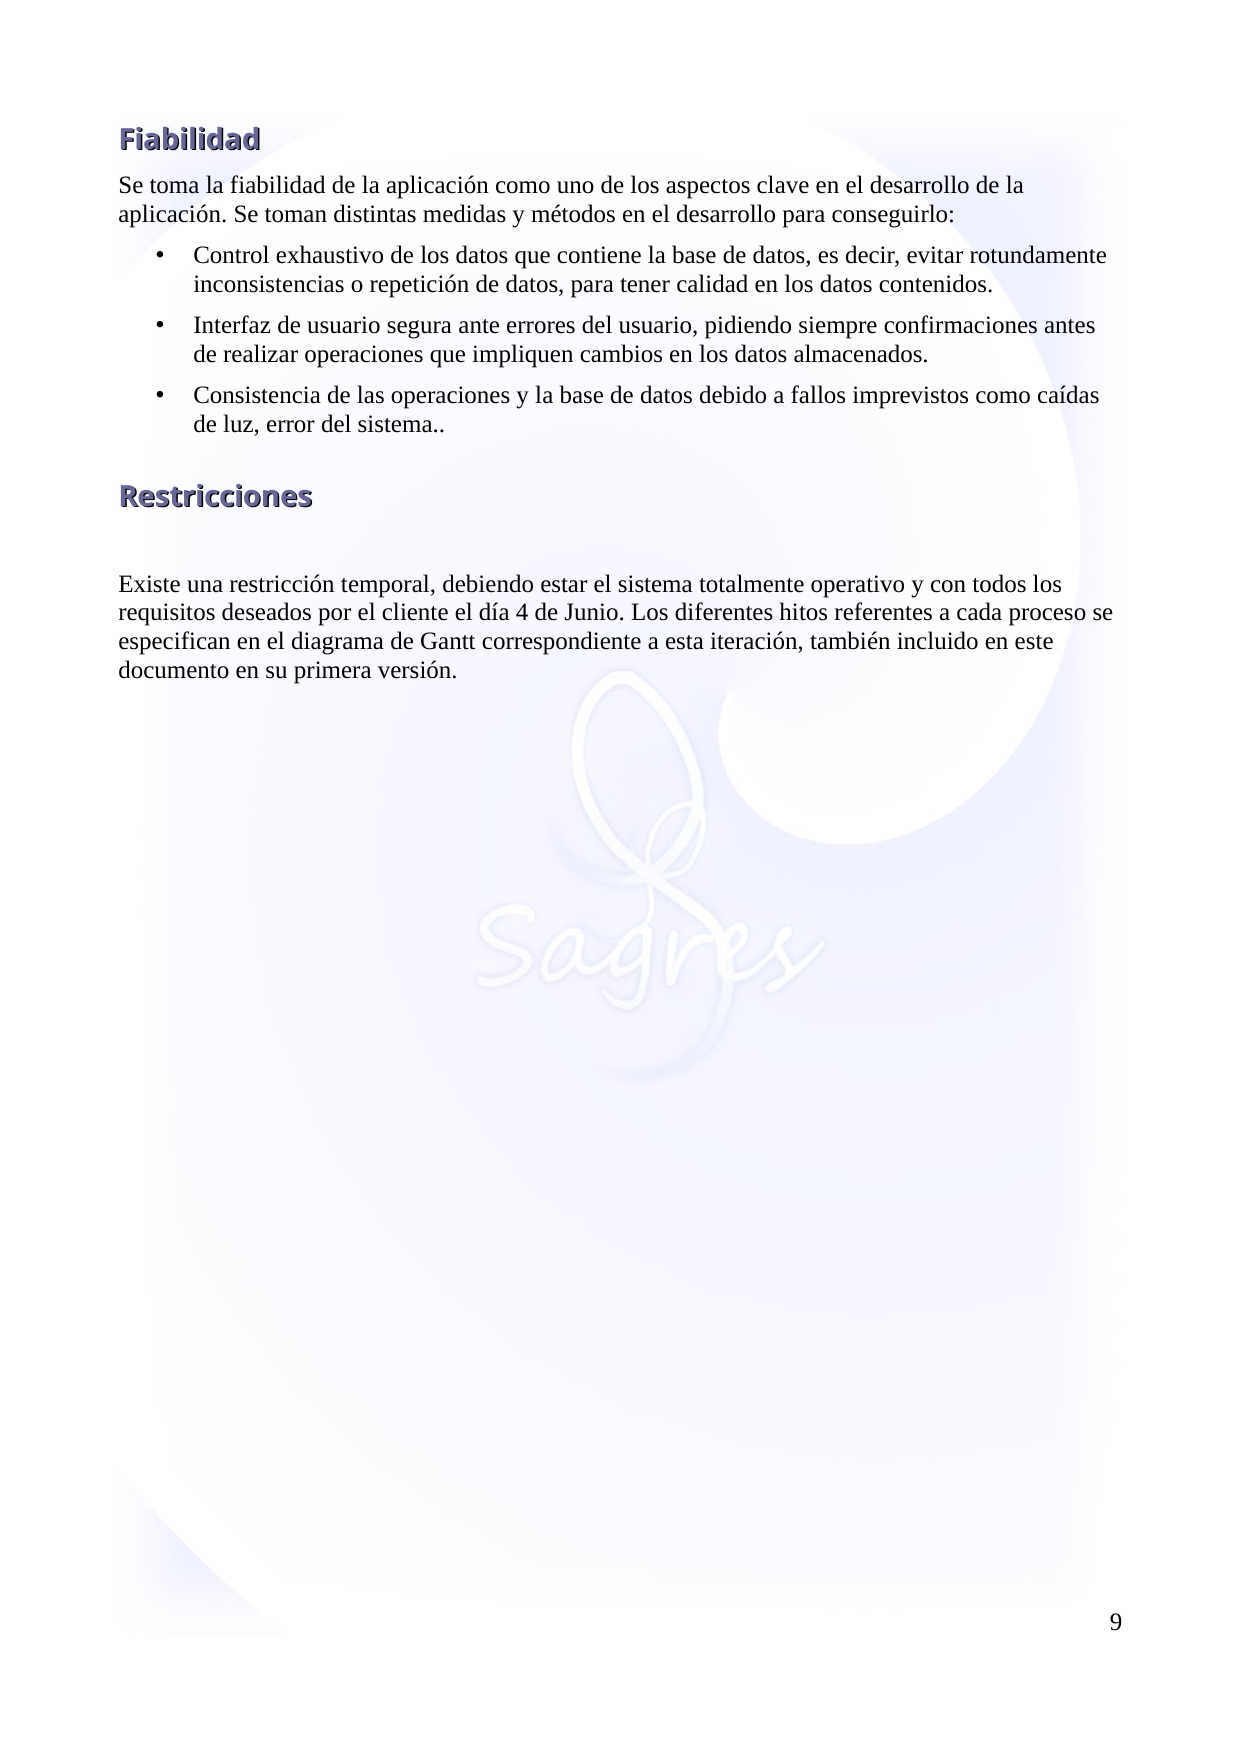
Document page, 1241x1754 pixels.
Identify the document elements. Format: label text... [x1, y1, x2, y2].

text Existe una restricción temporal, debiendo estar el sistema totalmente operativo y con todos los requisitos deseados por el cliente el día 4 de Junio. Los diferentes hitos referentes a cada proceso se especifican en el diagrama de Gantt correspondiente a esta iteración, también incluido en este documento en su primera versión. [118, 569, 1122, 684]
subtitle Fiabilidad [118, 118, 1122, 158]
picture [118, 158, 1122, 170]
list Control exhaustivo de los datos que contiene la base de datos, es decir, evitar rotundamente inconsistencias o repetición de datos, para tener calidad en los datos contenidos. [156, 240, 1122, 298]
subtitle Restricciones [118, 475, 1122, 515]
picture [118, 684, 1122, 1636]
text Se toma la fiabilidad de la aplicación como uno de los aspectos clave en el desarrollo de la aplicación. Se toman distintas medidas y métodos en el desarrollo para conseguirlo: [118, 170, 1122, 228]
picture [118, 228, 1122, 475]
list Consistencia de las operaciones y la base de datos debido a fallos imprevistos como caídas de luz, error del sistema.. [156, 380, 1122, 438]
picture [118, 515, 1122, 569]
list Interfaz de usuario segura ante errores del usuario, pidiendo siempre confirmaciones antes de realizar operaciones que impliquen cambios en los datos almacenados. [156, 310, 1122, 368]
